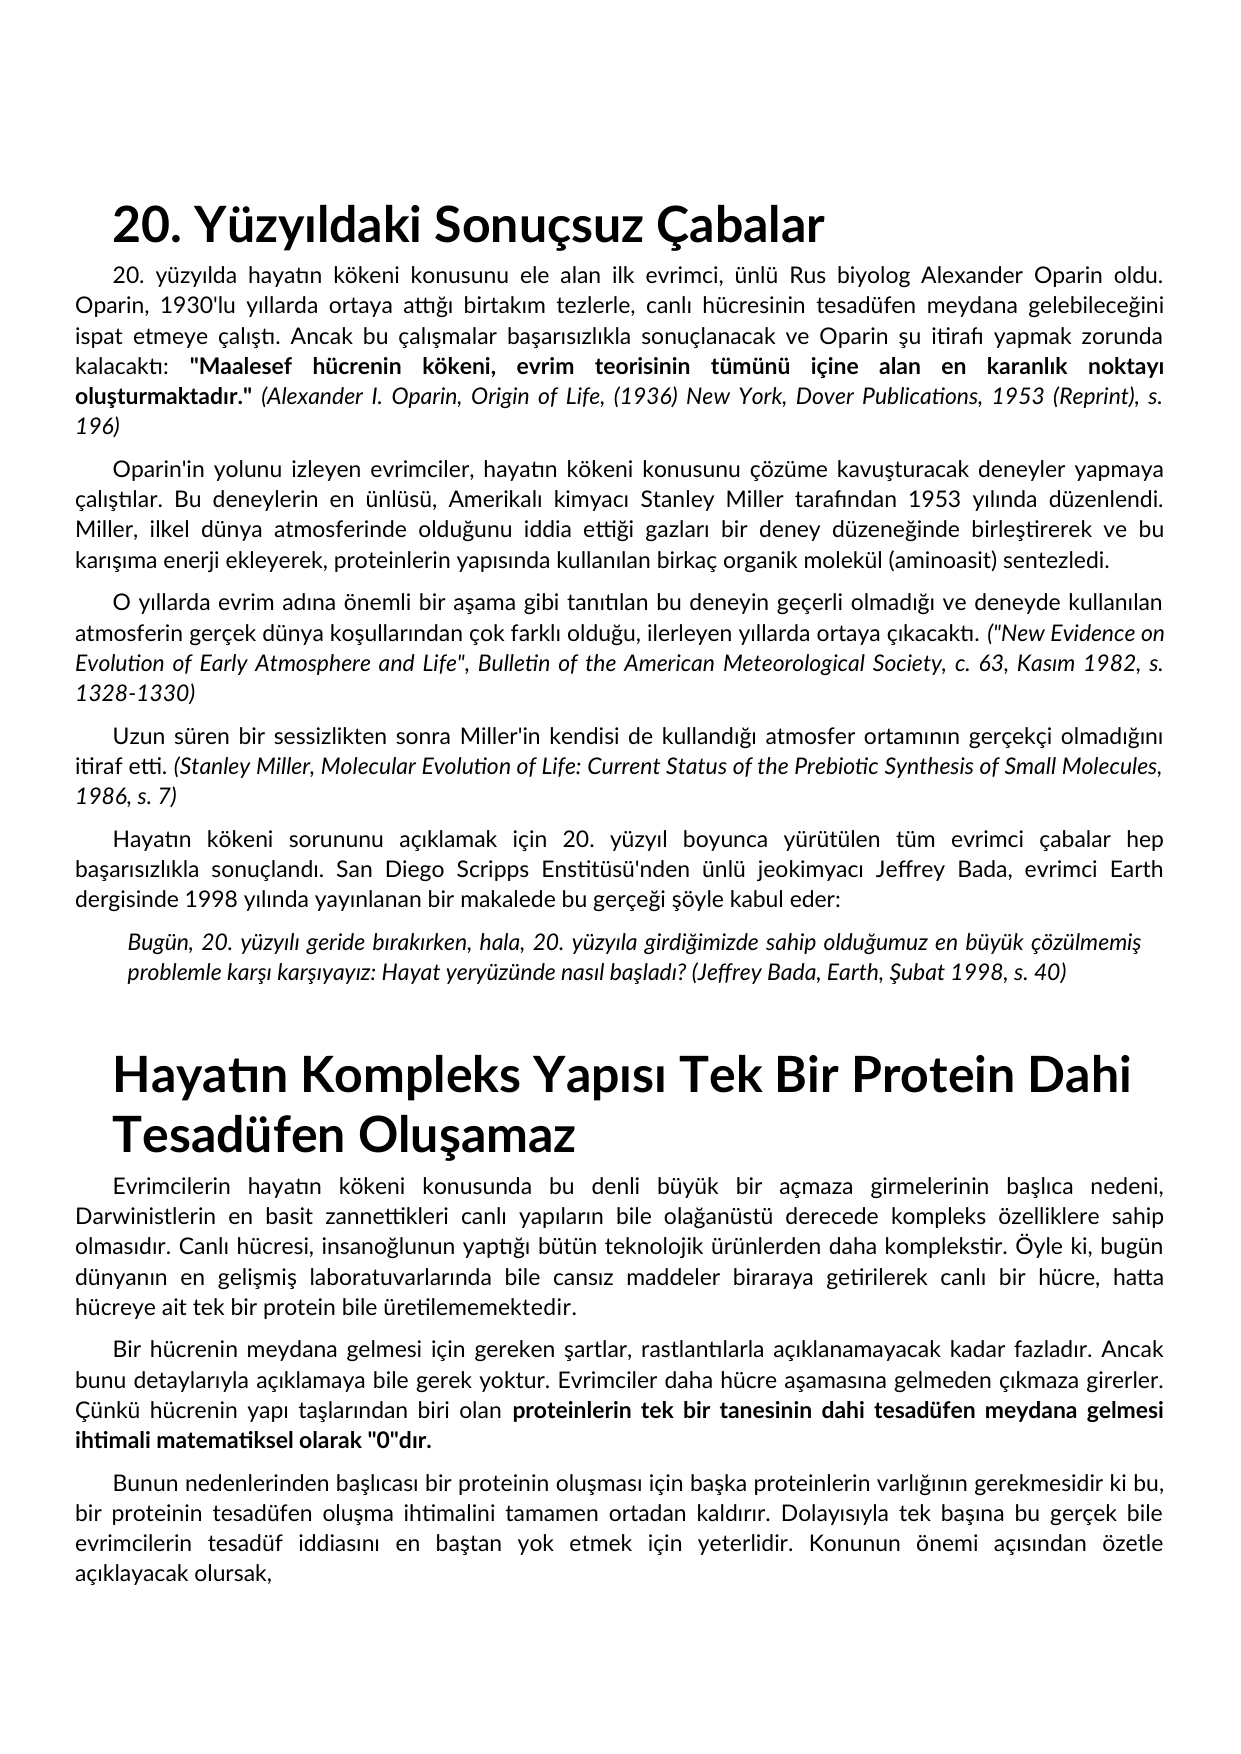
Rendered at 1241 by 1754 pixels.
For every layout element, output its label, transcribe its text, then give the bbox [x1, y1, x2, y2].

text Bugün, 20. yüzyılı geride bırakırken, hala, 20. yüzyıla girdiğimizde sahip olduğumuz en büyük çözülmemiş problemle karşı karşıyayız: Hayat yeryüzünde nasıl başladı? (Jeffrey Bada, Earth, Şubat 1998, s. 40) [127, 928, 1143, 985]
text Oparin'in yolunu izleyen evrimciler, hayatın kökeni konusunu çözüme kavuşturacak deneyler yapmaya çalıştılar. Bu deneylerin en ünlüsü, Amerikalı kimyacı Stanley Miller tarafından 1953 yılında düzenlendi. Miller, ilkel dünya atmosferinde olduğunu iddia ettiği gazları bir deney düzeneğinde birleştirerek ve bu karışıma enerji ekleyerek, proteinlerin yapısında kullanılan birkaç organik molekül (aminoasit) sentezledi. [75, 455, 1165, 573]
subtitle 20. Yüzyıldaki Sonuçsuz Çabalar [112, 193, 1165, 253]
text Uzun süren bir sessizlikten sonra Miller'in kendisi de kullandığı atmosfer ortamının gerçekçi olmadığını itiraf etti. (Stanley Miller, Molecular Evolution of Life: Current Status of the Prebiotic Synthesis of Small Molecules, 1986, s. 7) [75, 721, 1165, 809]
text 20. yüzyılda hayatın kökeni konusunu ele alan ilk evrimci, ünlü Rus biyolog Alexander Oparin oldu. Oparin, 1930'lu yıllarda ortaya attığı birtakım tezlerle, canlı hücresinin tesadüfen meydana gelebileceğini ispat etmeye çalıştı. Ancak bu çalışmalar başarısızlıkla sonuçlanacak ve Oparin şu itirafı yapmak zorunda kalacaktı: "Maalesef hücrenin kökeni, evrim teorisinin tümünü içine alan en karanlık noktayı oluşturmaktadır." (Alexander I. Oparin, Origin of Life, (1936) New York, Dover Publications, 1953 (Reprint), s. 196) [75, 261, 1165, 439]
text Bunun nedenlerinden başlıcası bir proteinin oluşması için başka proteinlerin varlığının gerekmesidir ki bu, bir proteinin tesadüfen oluşma ihtimalini tamamen ortadan kaldırır. Dolayısıyla tek başına bu gerçek bile evrimcilerin tesadüf iddiasını en baştan yok etmek için yeterlidir. Konunun önemi açısından özetle açıklayacak olursak, [75, 1468, 1165, 1587]
text O yıllarda evrim adına önemli bir aşama gibi tanıtılan bu deneyin geçerli olmadığı ve deneyde kullanılan atmosferin gerçek dünya koşullarından çok farklı olduğu, ilerleyen yıllarda ortaya çıkacaktı. ("New Evidence on Evolution of Early Atmosphere and Life", Bulletin of the American Meteorological Society, c. 63, Kasım 1982, s. 1328-1330) [75, 588, 1165, 706]
subtitle Hayatın Kompleks Yapısı Tek Bir Protein Dahi Tesadüfen Oluşamaz [112, 1043, 1165, 1163]
text Hayatın kökeni sorununu açıklamak için 20. yüzyıl boyunca yürütülen tüm evrimci çabalar hep başarısızlıkla sonuçlandı. San Diego Scripps Enstitüsü'nden ünlü jeokimyacı Jeffrey Bada, evrimci Earth dergisinde 1998 yılında yayınlanan bir makalede bu gerçeği şöyle kabul eder: [75, 824, 1165, 912]
text Bir hücrenin meydana gelmesi için gereken şartlar, rastlantılarla açıklanamayacak kadar fazladır. Ancak bunu detaylarıyla açıklamaya bile gerek yoktur. Evrimciler daha hücre aşamasına gelmeden çıkmaza girerler. Çünkü hücrenin yapı taşlarından biri olan proteinlerin tek bir tanesinin dahi tesadüfen meydana gelmesi ihtimali matematiksel olarak "0"dır. [75, 1335, 1165, 1453]
text Evrimcilerin hayatın kökeni konusunda bu denli büyük bir açmaza girmelerinin başlıca nedeni, Darwinistlerin en basit zannettikleri canlı yapıların bile olağanüstü derecede kompleks özelliklere sahip olmasıdır. Canlı hücresi, insanoğlunun yaptığı bütün teknolojik ürünlerden daha komplekstir. Öyle ki, bugün dünyanın en gelişmiş laboratuvarlarında bile cansız maddeler biraraya getirilerek canlı bir hücre, hatta hücreye ait tek bir protein bile üretilememektedir. [75, 1172, 1165, 1320]
